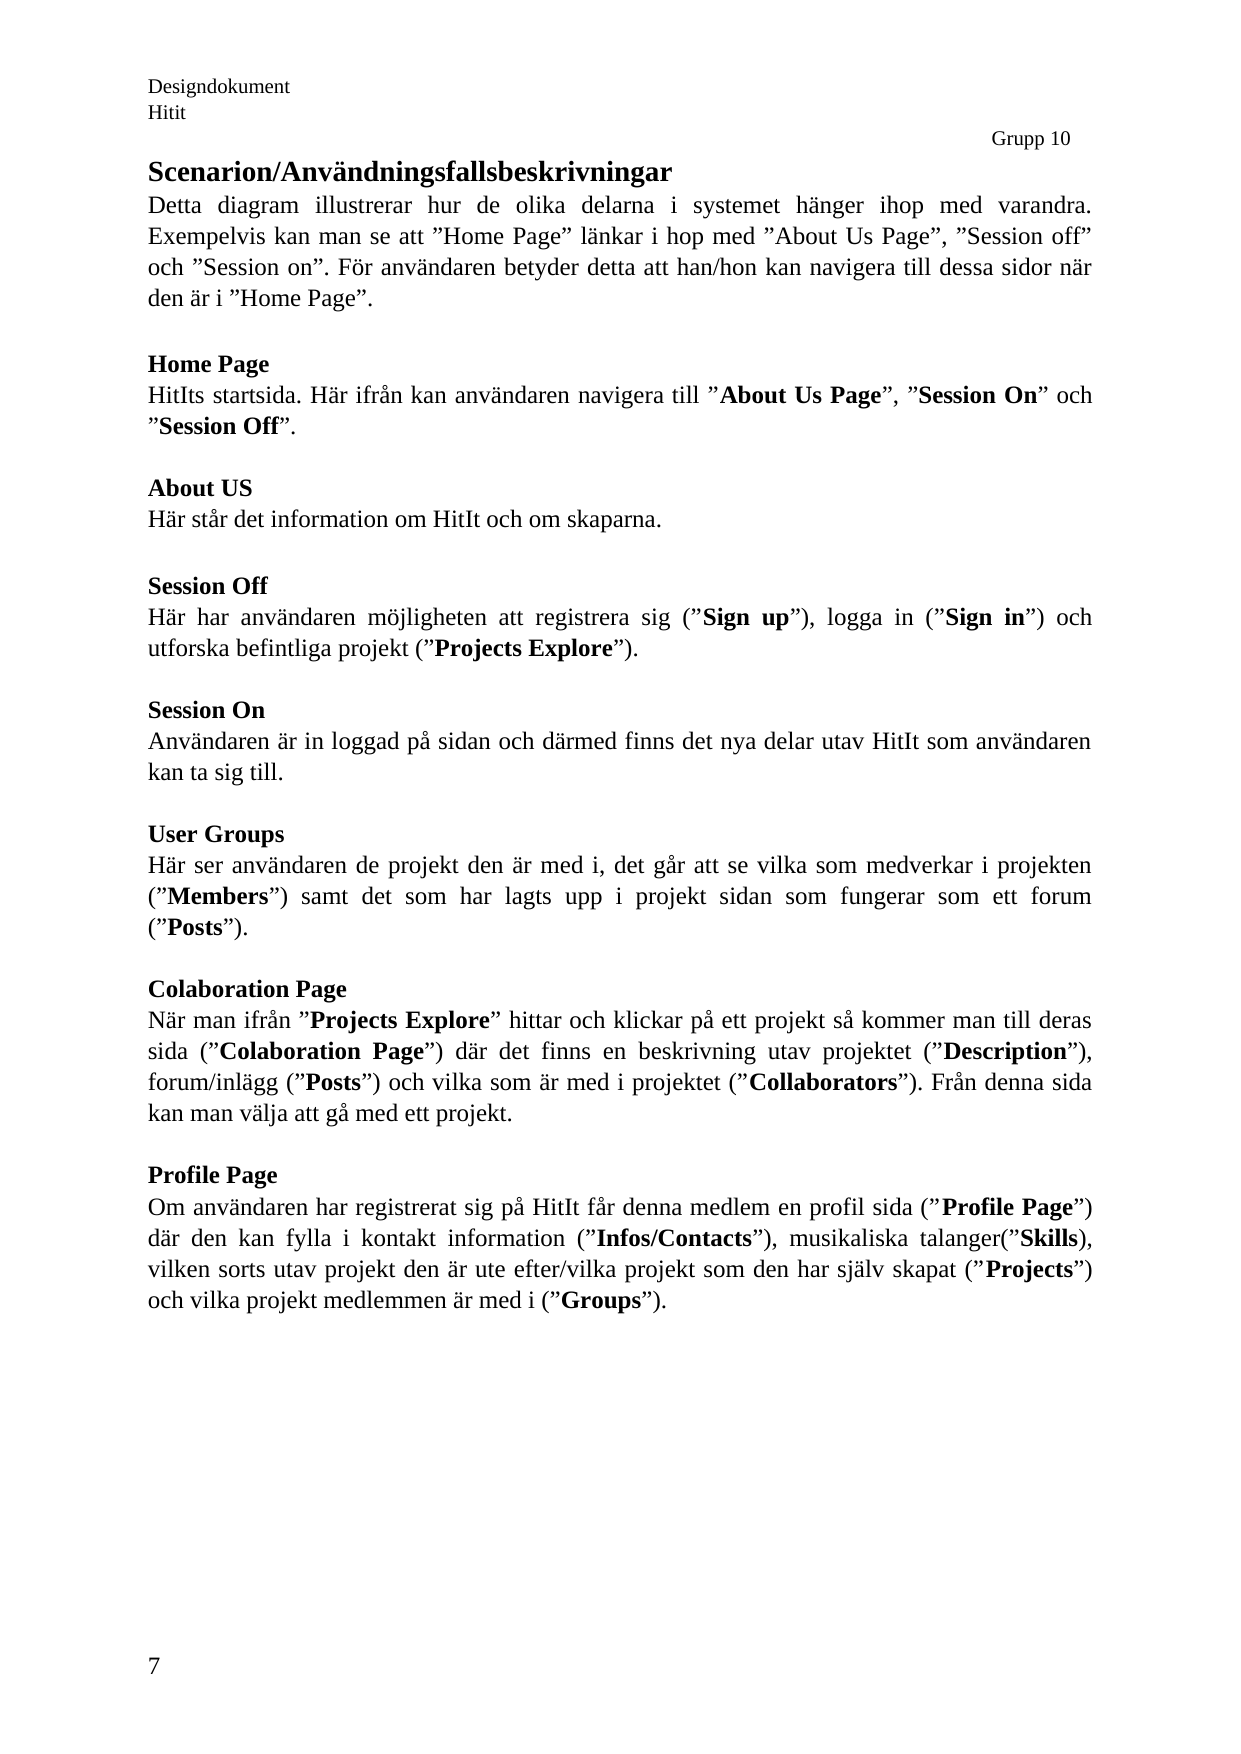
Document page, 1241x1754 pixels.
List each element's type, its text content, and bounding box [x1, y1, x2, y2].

text User Groups [148, 819, 1093, 848]
text Här står det information om HitIt och om skaparna. [148, 504, 1093, 533]
text Här ser användaren de projekt den är med i, det går att se vilka som medverkar i projekten (”Members”) samt det som har lagts upp i projekt sidan som fungerar som ett forum (”Posts”). [148, 850, 1093, 941]
subtitle Session Off [148, 571, 1093, 599]
text När man ifrån ”Projects Explore” hittar och klickar på ett projekt så kommer man till deras sida (”Colaboration Page”) där det finns en beskrivning utav projektet (”Description”), forum/inlägg (”Posts”) och vilka som är med i projektet (”Collaborators”). Från denna sida kan man välja att gå med ett projekt. [148, 1005, 1093, 1127]
text Session On [148, 695, 1093, 724]
text Om användaren har registrerat sig på HitIt får denna medlem en profil sida (”Profile Page”) där den kan fylla i kontakt information (”Infos/Contacts”), musikaliska talanger(”Skills), vilken sorts utav projekt den är ute efter/vilka projekt som den har själv skapat (”Projects”) och vilka projekt medlemmen är med i (”Groups”). [148, 1192, 1093, 1313]
text Här har användaren möjligheten att registrera sig (”Sign up”), logga in (”Sign in”) och utforska befintliga projekt (”Projects Explore”). [148, 602, 1093, 662]
subtitle Home Page [148, 349, 1093, 378]
subtitle Scenarion/Användningsfallsbeskrivningar [148, 154, 1093, 187]
text Användaren är in loggad på sidan och därmed finns det nya delar utav HitIt som användaren kan ta sig till. [148, 726, 1093, 786]
text Profile Page [148, 1161, 1093, 1189]
text Detta diagram illustrerar hur de olika delarna i systemet hänger ihop med varandra. Exempelvis kan man se att ”Home Page” länkar i hop med ”About Us Page”, ”Session off” och ”Session on”. För användaren betyder detta att han/hon kan navigera till dessa sidor när den är i ”Home Page”. [148, 190, 1093, 312]
text About US [148, 473, 1093, 502]
text Colaboration Page [148, 974, 1093, 1003]
text HitIts startsida. Här ifrån kan användaren navigera till ”About Us Page”, ”Session On” och ”Session Off”. [148, 380, 1093, 440]
